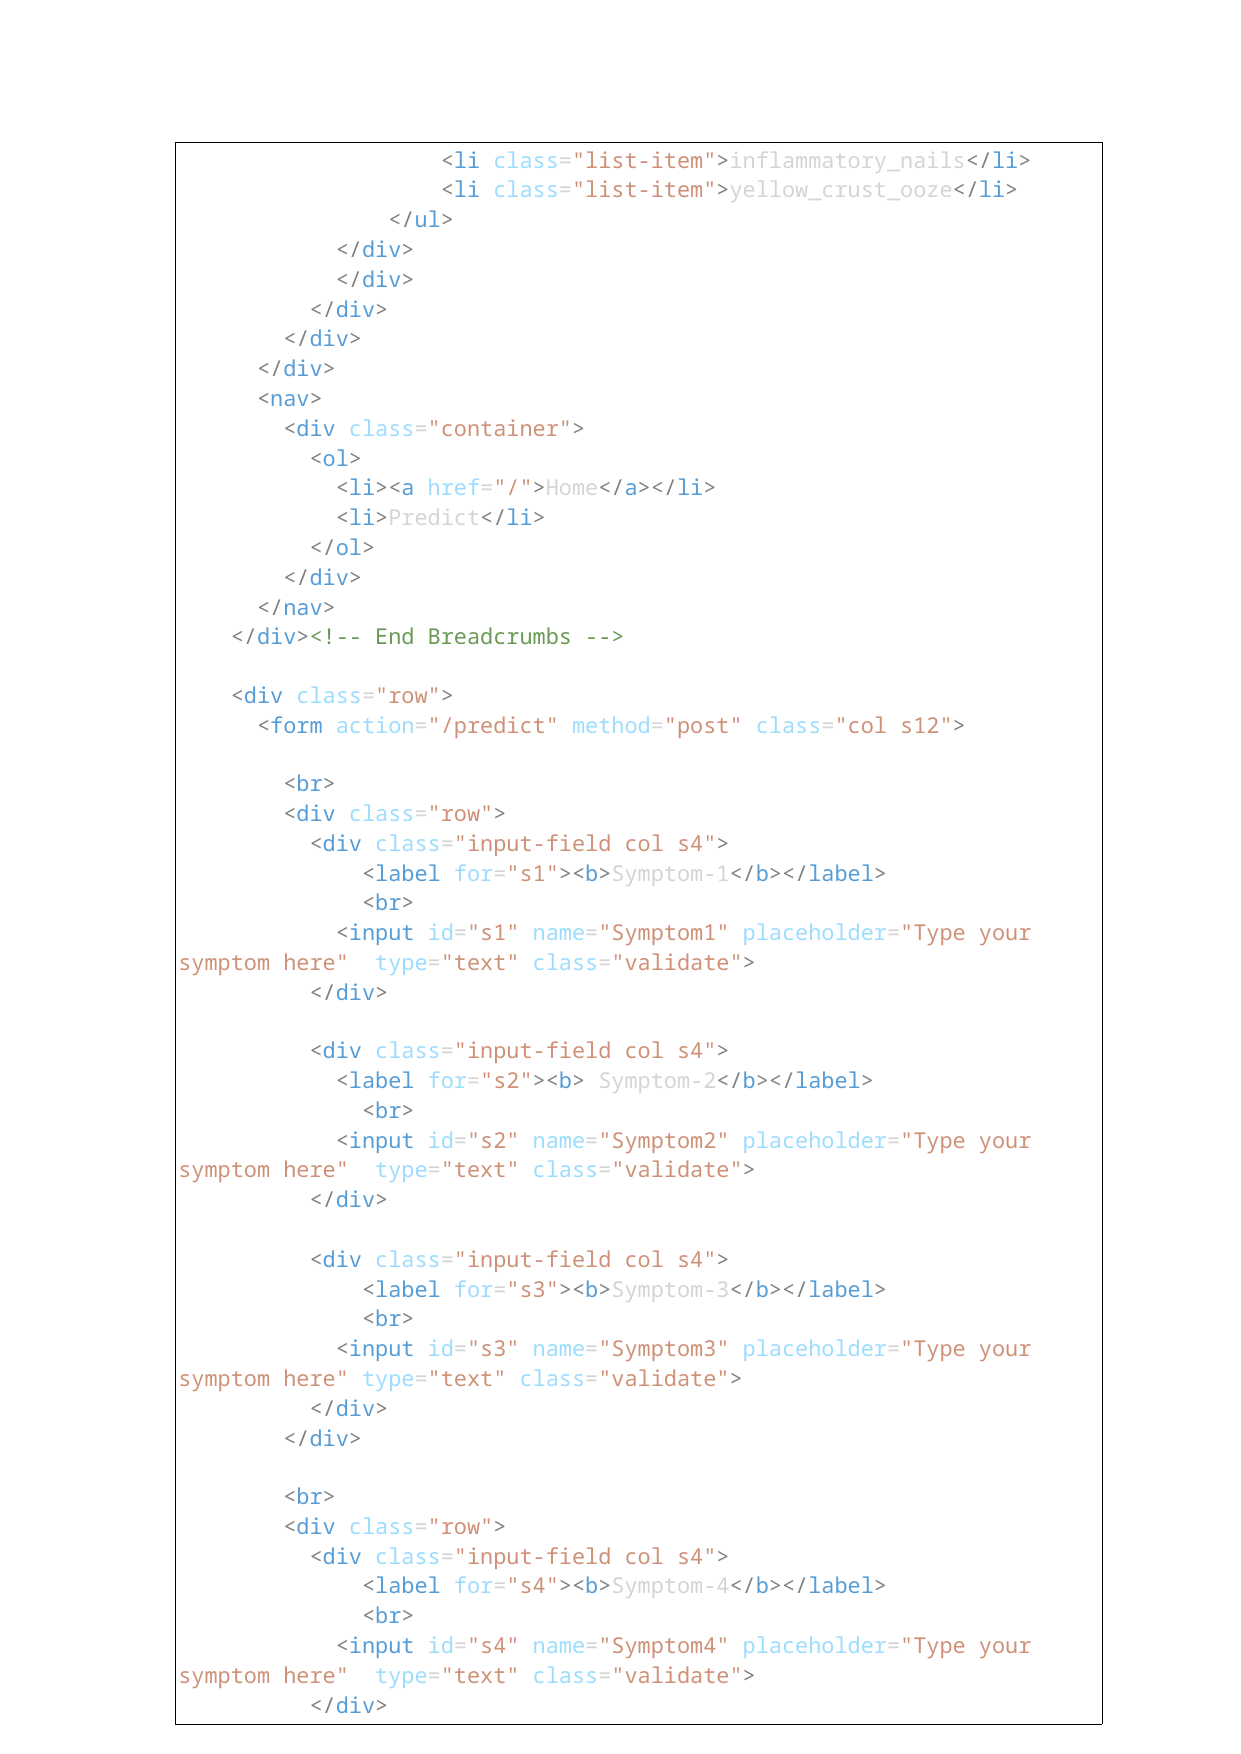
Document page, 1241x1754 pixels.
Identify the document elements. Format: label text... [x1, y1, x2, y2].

text <li class="list-item">inflammatory_nails</li> [178, 145, 1100, 174]
text </div> [178, 353, 1100, 383]
text </div> [178, 1184, 1100, 1214]
text <br> [178, 1600, 1100, 1630]
text </ul> [178, 204, 1100, 234]
text <div class="row"> [178, 798, 1100, 828]
text <br> [178, 768, 1100, 798]
text <ol> [178, 443, 1100, 472]
text <li>Predict</li> [178, 502, 1100, 532]
text </div> [178, 977, 1100, 1007]
text <li><a href="/">Home</a></li> [178, 472, 1100, 502]
text <br> [178, 887, 1100, 917]
text <div class="input-field col s4"> [178, 828, 1100, 858]
text <label for="s2"><b> Symptom-2</b></label> [178, 1065, 1100, 1095]
text </ol> [178, 532, 1100, 562]
text <br> [178, 1303, 1100, 1333]
text </div> [178, 264, 1100, 294]
text <div class="input-field col s4"> [178, 1035, 1100, 1065]
text </div> [178, 1423, 1100, 1452]
text <div class="row"> [178, 1511, 1100, 1541]
text </div> [178, 294, 1100, 323]
text </div> [178, 323, 1100, 353]
text </div> [178, 562, 1100, 592]
text <input id="s2" name="Symptom2" placeholder="Type your symptom here" type="text" class="validate"> [178, 1125, 1100, 1184]
text </div><!-- End Breadcrumbs --> [178, 621, 1100, 651]
text </div> [178, 1690, 1100, 1719]
text <label for="s4"><b>Symptom-4</b></label> [178, 1571, 1100, 1600]
text <div class="input-field col s4"> [178, 1244, 1100, 1274]
text <input id="s3" name="Symptom3" placeholder="Type your symptom here" type="text" class="validate"> [178, 1333, 1100, 1393]
text <div class="input-field col s4"> [178, 1541, 1100, 1571]
text <form action="/predict" method="post" class="col s12"> [178, 710, 1100, 739]
text <br> [178, 1095, 1100, 1125]
text <label for="s1"><b>Symptom-1</b></label> [178, 858, 1100, 887]
text <input id="s4" name="Symptom4" placeholder="Type your symptom here" type="text" class="validate"> [178, 1630, 1100, 1690]
text </nav> [178, 592, 1100, 621]
text <div class="container"> [178, 413, 1100, 443]
text <div class="row"> [178, 680, 1100, 710]
text <br> [178, 1481, 1100, 1511]
text </div> [178, 234, 1100, 264]
text <li class="list-item">yellow_crust_ooze</li> [178, 174, 1100, 204]
text <nav> [178, 383, 1100, 413]
text </div> [178, 1393, 1100, 1423]
text <label for="s3"><b>Symptom-3</b></label> [178, 1274, 1100, 1303]
text <input id="s1" name="Symptom1" placeholder="Type your symptom here" type="text" class="validate"> [178, 917, 1100, 977]
